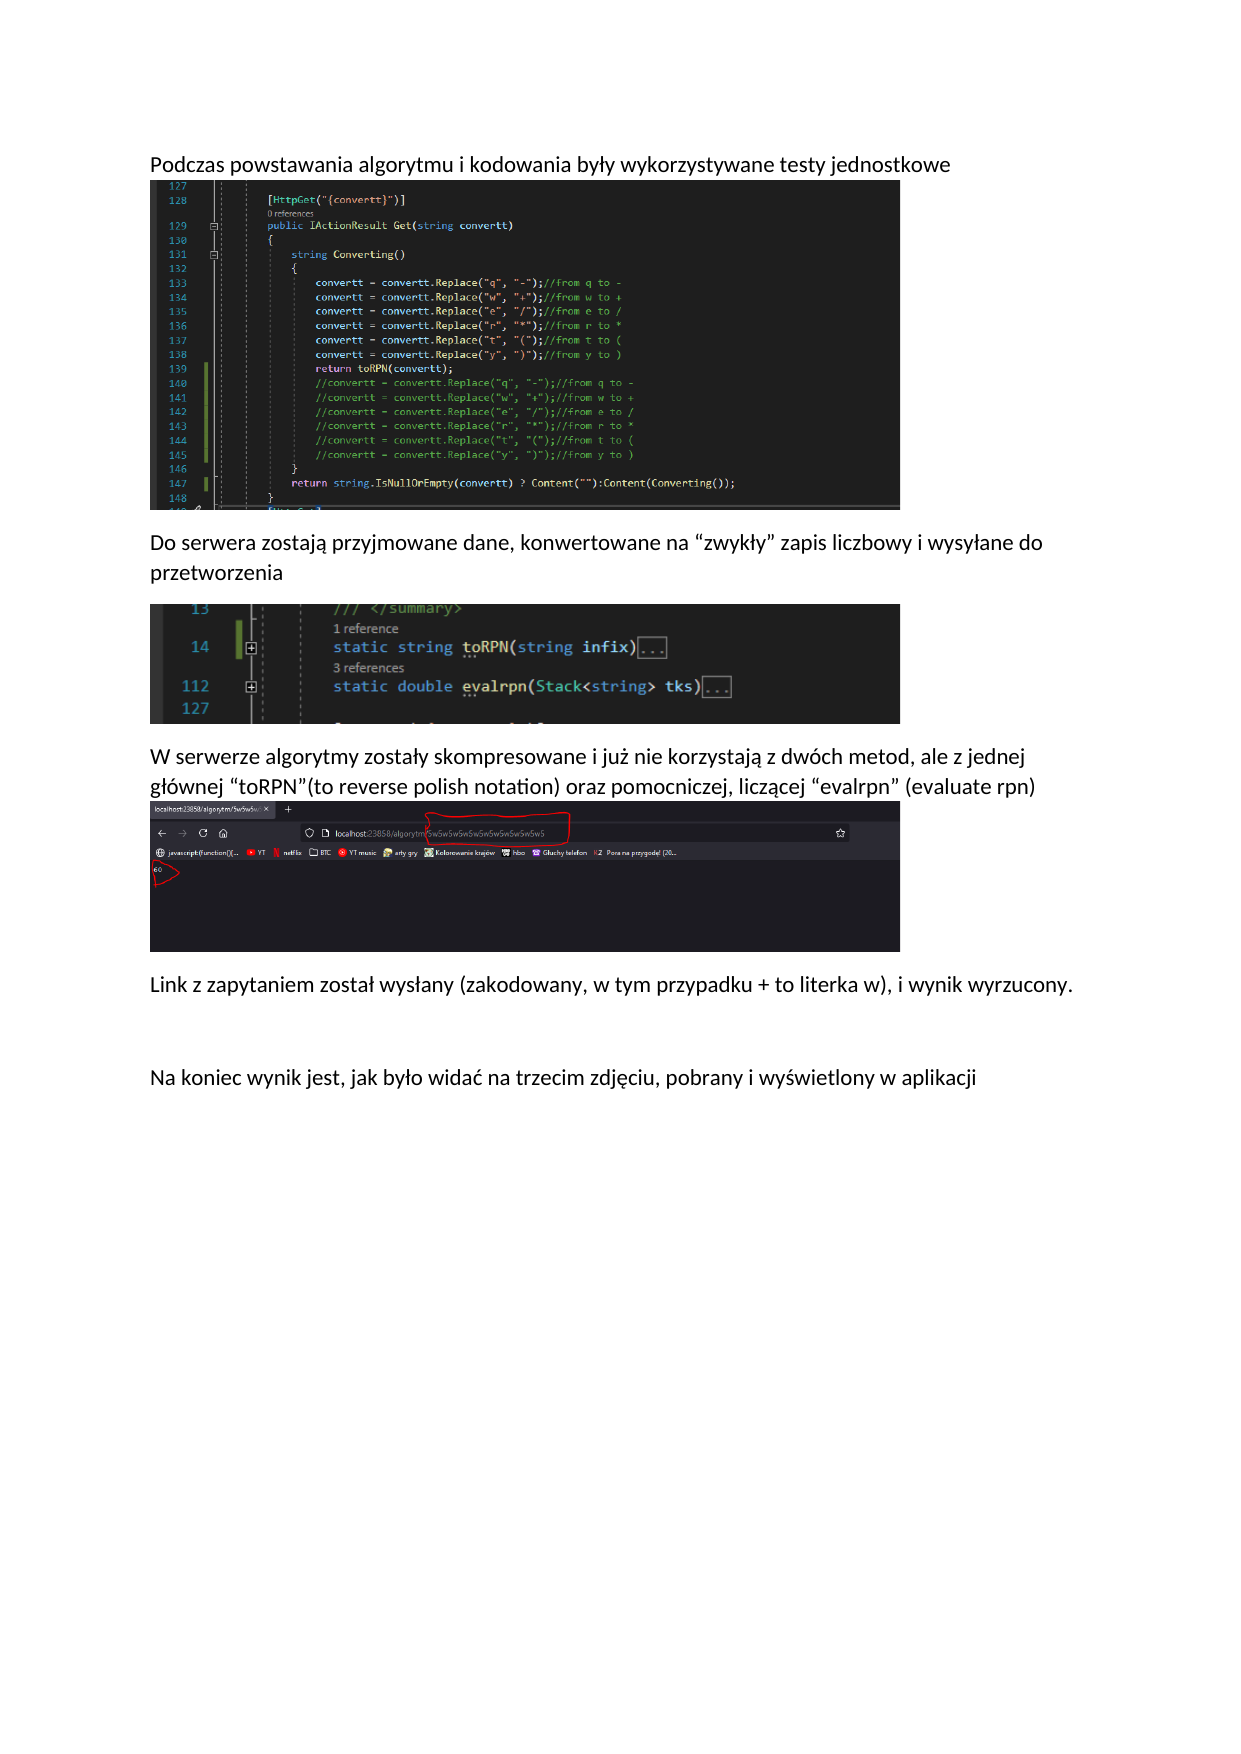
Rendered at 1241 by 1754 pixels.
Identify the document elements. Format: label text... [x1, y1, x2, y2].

text Podczas powstawania algorytmu i kodowania były wykorzystywane testy jednostkowe [150, 150, 1090, 509]
text Na koniec wynik jest, jak było widać na trzecim zdjęciu, pobrany i wyświetlony w aplikacji [150, 1063, 1090, 1091]
text Link z zapytaniem został wysłany (zakodowany, w tym przypadku + to literka w), i wynik wyrzucony. [150, 970, 1090, 998]
text Do serwera zostają przyjmowane dane, konwertowane na “zwykły” zapis liczbowy i wysyłane do przetworzenia [150, 528, 1090, 586]
text W serwerze algorytmy zostały skompresowane i już nie korzystają z dwóch metod, ale z jednej głównej “toRPN”(to reverse polish notation) oraz pomocniczej, liczącej “evalrpn” (evaluate rpn) [150, 742, 1090, 952]
